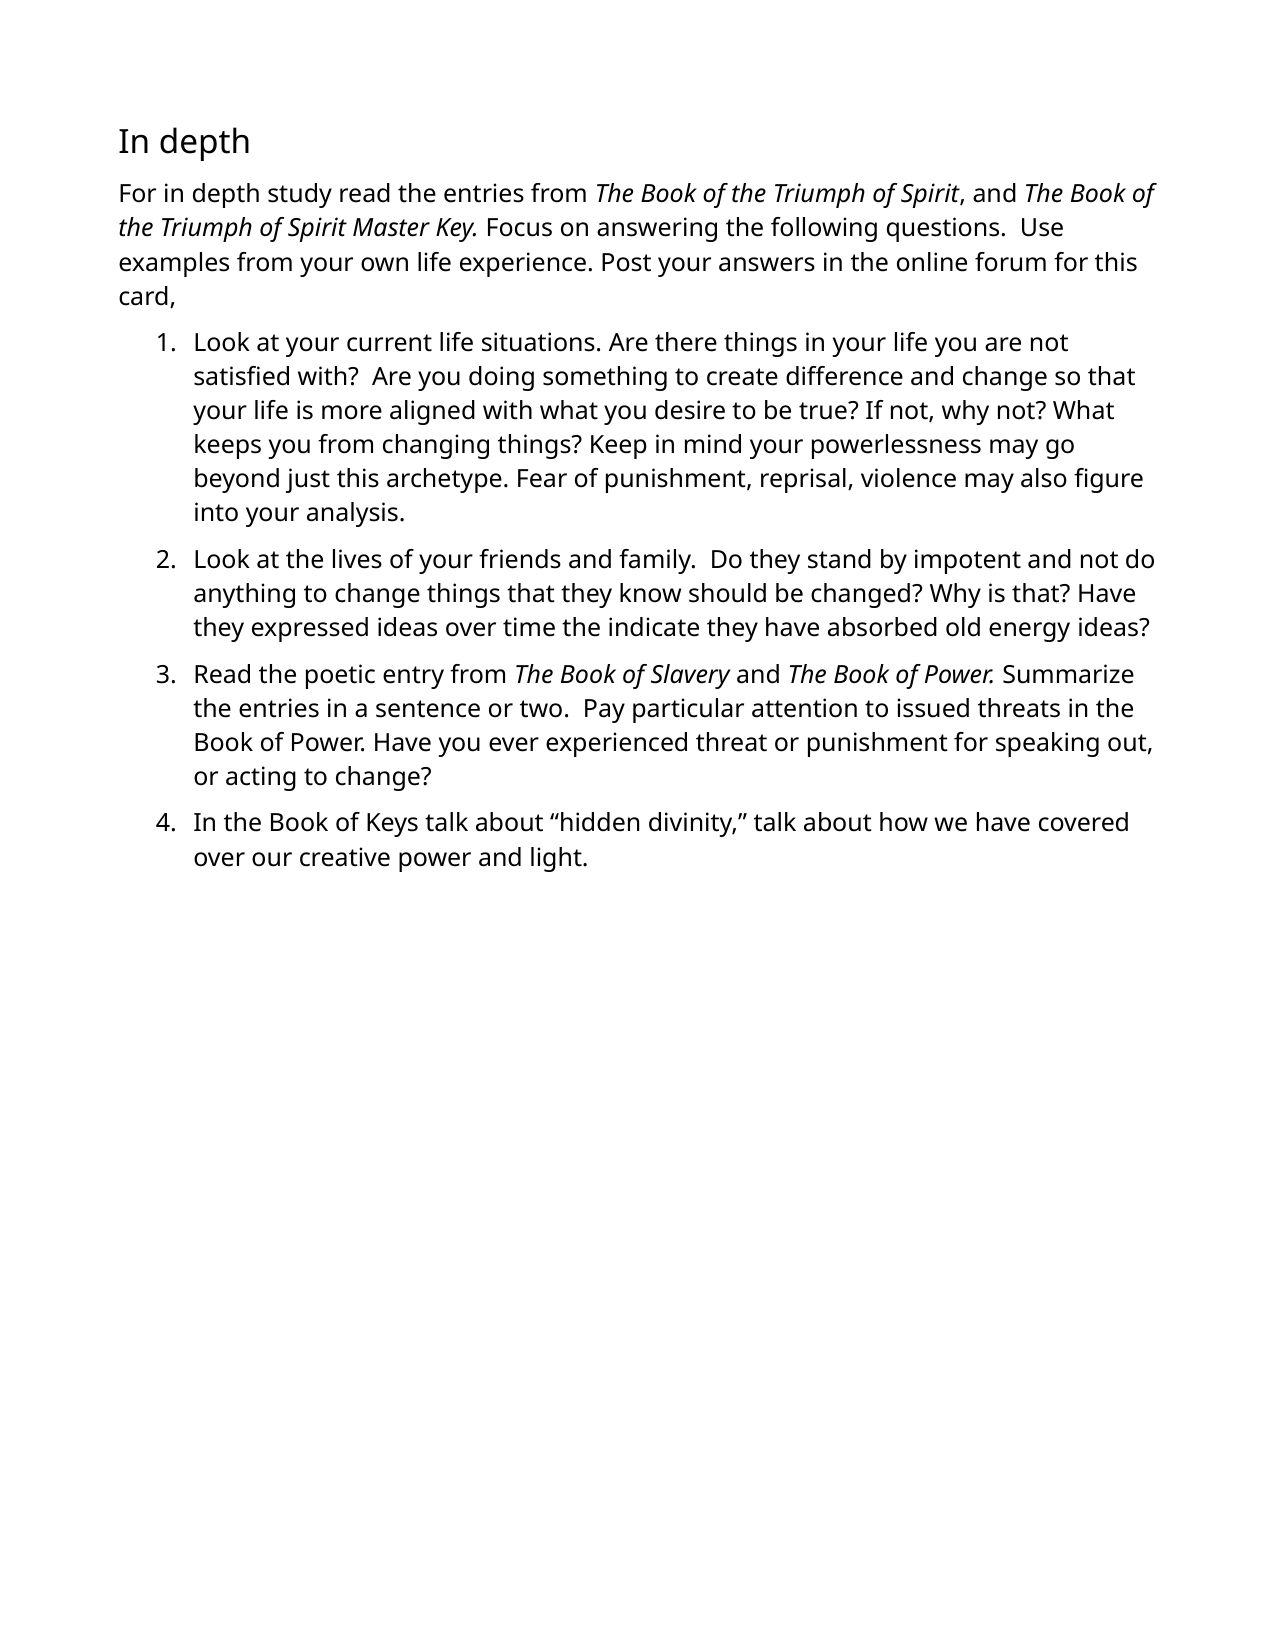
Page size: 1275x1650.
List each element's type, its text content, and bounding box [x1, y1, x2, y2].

list Look at the lives of your friends and family. Do they stand by impotent and not do anything to change things that they know should be changed? Why is that? Have they expressed ideas over time the indicate they have absorbed old energy ideas? [156, 542, 1157, 644]
text For in depth study read the entries from The Book of the Triumph of Spirit, and The Book of the Triumph of Spirit Master Key. Focus on answering the following questions. Use examples from your own life experience. Post your answers in the online forum for this card, [118, 176, 1157, 312]
list In the Book of Keys talk about “hidden divinity,” talk about how we have covered over our creative power and light. [156, 805, 1157, 873]
list Read the poetic entry from The Book of Slavery and The Book of Power. Summarize the entries in a sentence or two. Pay particular attention to issued threats in the Book of Power. Have you ever experienced threat or punishment for speaking out, or acting to change? [156, 656, 1157, 793]
subtitle In depth [118, 118, 1157, 163]
list Look at your current life situations. Are there things in your life you are not satisfied with? Are you doing something to create difference and change so that your life is more aligned with what you desire to be true? If not, why not? What keeps you from changing things? Keep in mind your powerlessness may go beyond just this archetype. Fear of punishment, reprisal, violence may also figure into your analysis. [156, 325, 1157, 529]
